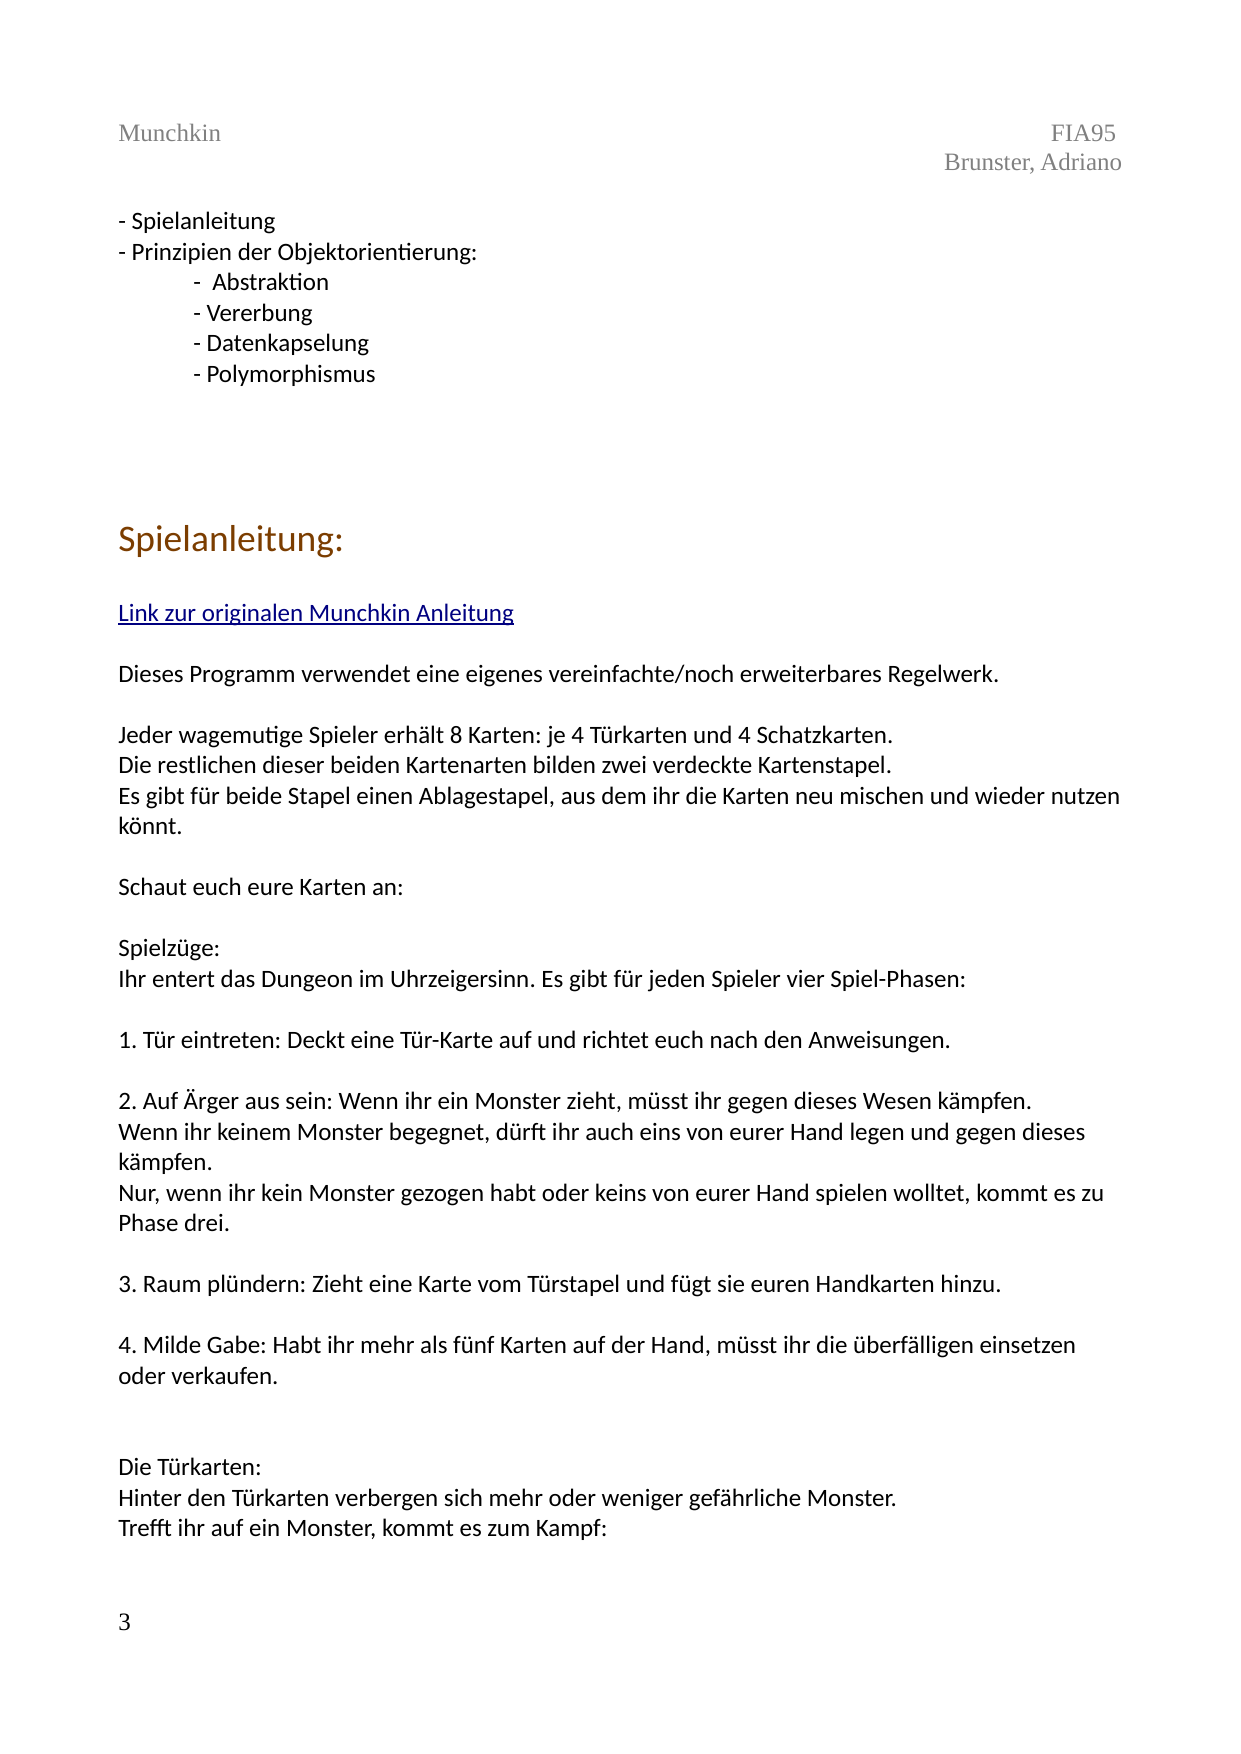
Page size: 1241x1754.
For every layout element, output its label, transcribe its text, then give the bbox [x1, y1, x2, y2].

text Trefft ihr auf ein Monster, kommt es zum Kampf: [118, 1512, 1122, 1543]
text Wenn ihr keinem Monster begegnet, dürft ihr auch eins von eurer Hand legen und gegen dieses kämpfen. [118, 1116, 1122, 1177]
text Die Türkarten: [118, 1451, 1122, 1482]
text Hinter den Türkarten verbergen sich mehr oder weniger gefährliche Monster. [118, 1482, 1122, 1512]
text Die restlichen dieser beiden Kartenarten bilden zwei verdeckte Kartenstapel. [118, 749, 1122, 780]
text Ihr entert das Dungeon im Uhrzeigersinn. Es gibt für jeden Spieler vier Spiel-Phasen: [118, 963, 1122, 994]
text Link zur originalen Munchkin Anleitung [118, 597, 1122, 627]
text 4. Milde Gabe: Habt ihr mehr als fünf Karten auf der Hand, müsst ihr die überfälligen einsetzen oder verkaufen. [118, 1329, 1122, 1390]
text 3. Raum plündern: Zieht eine Karte vom Türstapel und fügt sie euren Handkarten hinzu. [118, 1268, 1122, 1299]
text Spielzüge: [118, 933, 1122, 963]
text Dieses Programm verwendet eine eigenes vereinfachte/noch erweiterbares Regelwerk. [118, 658, 1122, 688]
text Nur, wenn ihr kein Monster gezogen habt oder keins von eurer Hand spielen wolltet, kommt es zu Phase drei. [118, 1177, 1122, 1238]
text Es gibt für beide Stapel einen Ablagestapel, aus dem ihr die Karten neu mischen und wieder nutzen könnt. [118, 780, 1122, 841]
text Jeder wagemutige Spieler erhält 8 Karten: je 4 Türkarten und 4 Schatzkarten. [118, 719, 1122, 749]
text - Datenkapselung [118, 327, 1122, 358]
text Schaut euch eure Karten an: [118, 872, 1122, 902]
text 1. Tür eintreten: Deckt eine Tür-Karte auf und richtet euch nach den Anweisungen. [118, 1024, 1122, 1055]
text - Vererbung [118, 297, 1122, 327]
text - Spielanleitung [118, 205, 1122, 236]
text 2. Auf Ärger aus sein: Wenn ihr ein Monster zieht, müsst ihr gegen dieses Wesen kämpfen. [118, 1085, 1122, 1116]
text - Abstraktion [118, 266, 1122, 297]
text Spielanleitung: [118, 515, 1122, 561]
text - Prinzipien der Objektorientierung: [118, 236, 1122, 266]
text - Polymorphismus [118, 358, 1122, 388]
